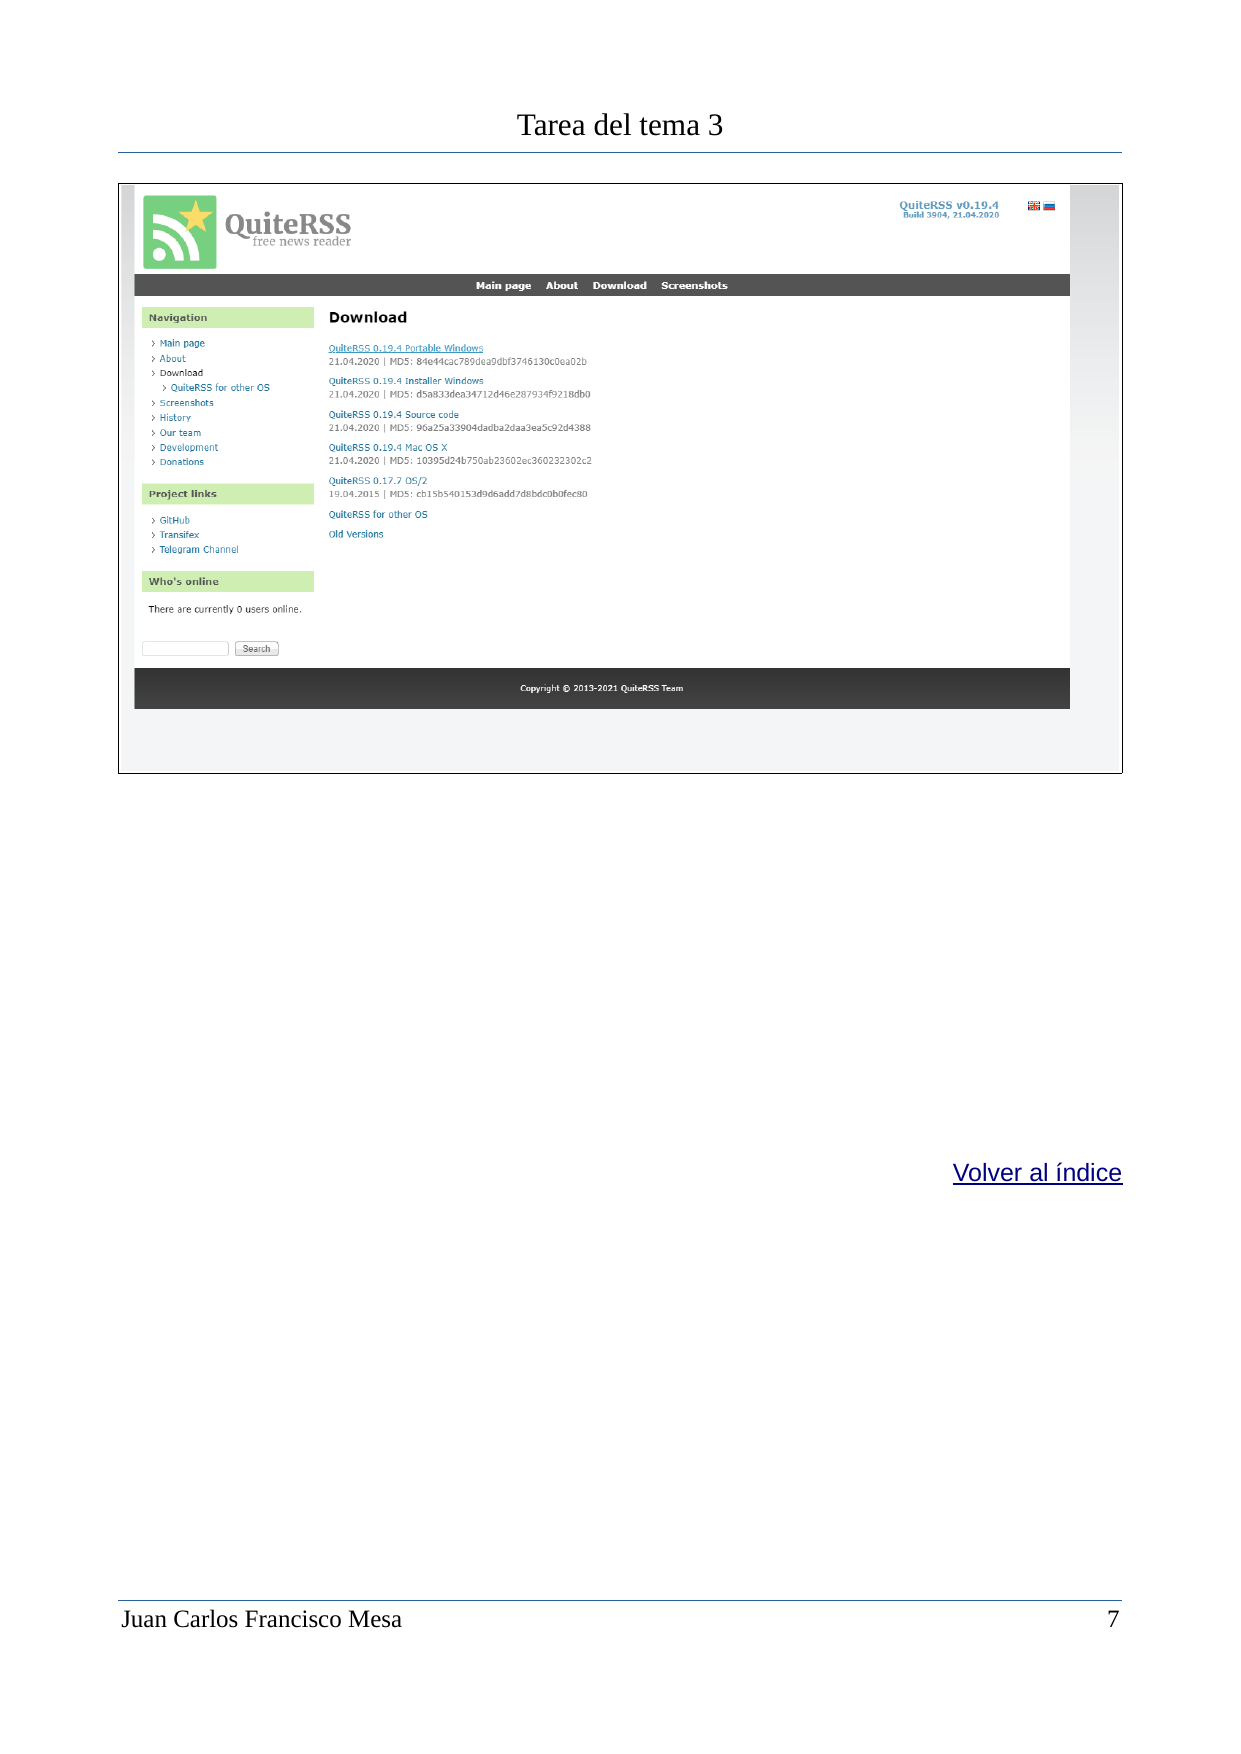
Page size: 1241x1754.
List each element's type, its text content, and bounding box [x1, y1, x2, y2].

text Volver al índice [118, 1158, 1122, 1187]
picture [121, 185, 1119, 771]
